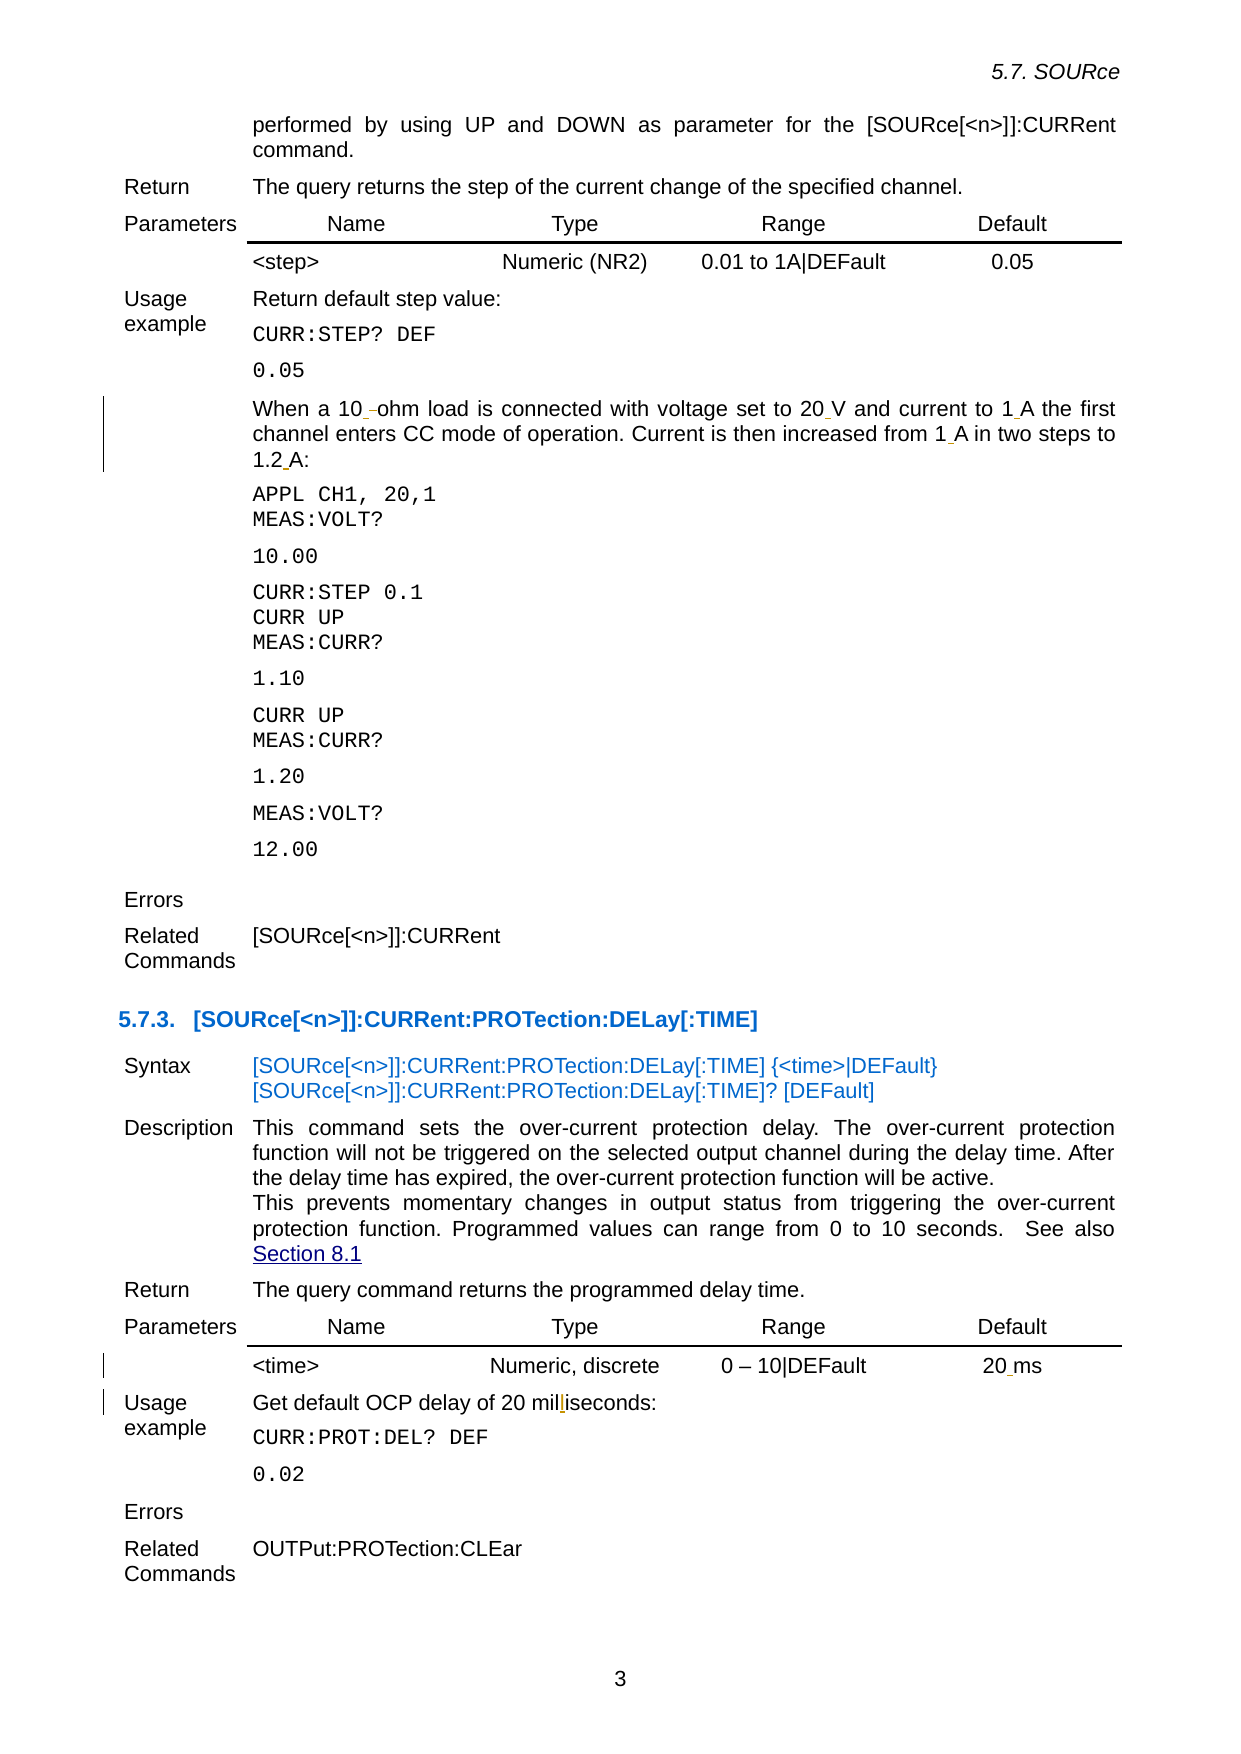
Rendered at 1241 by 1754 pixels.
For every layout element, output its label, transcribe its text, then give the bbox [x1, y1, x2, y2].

table_cell Parameters [118, 205, 247, 280]
table_header Syntax [118, 1047, 247, 1109]
table_cell Parameters [118, 1308, 247, 1384]
table_cell performed by using UP and DOWN as parameter for the [SOURce[<n>]]:CURRent command. [247, 106, 1122, 168]
table_cell The query returns the step of the current change of the specified channel. [247, 168, 1122, 205]
table_cell The query command returns the programmed delay time. [247, 1272, 1122, 1308]
table_cell Range [684, 205, 903, 241]
table_cell Related Commands [118, 918, 247, 979]
table_cell Return default step value: CURR:STEP? DEF 0.05 When a 10 ohm load is connected with voltage set to 20 V and current to 1 A the first channel enters CC mode of operation. Current is then increased from 1 A in two steps to 1.2 A: APPL CH1, 20,1 MEAS:VOLT? 10.00 CURR:STEP 0.1 CURR UP MEAS:CURR? 1.10 CURR UP MEAS:CURR? 1.20 MEAS:VOLT? 12.00 [247, 280, 1122, 881]
table_cell 0 – 10|DEFault [684, 1347, 903, 1384]
table_cell 0.05 [903, 244, 1122, 280]
table_cell Usage example [118, 280, 247, 881]
table_cell Type [465, 205, 684, 241]
table_cell [247, 881, 1122, 917]
table_cell Description [118, 1109, 247, 1272]
table_cell Default [903, 205, 1122, 241]
table_cell Type [465, 1308, 684, 1345]
table_cell Name [247, 1308, 465, 1345]
table_cell Errors [118, 881, 247, 917]
table_cell Numeric (NR2) [465, 244, 684, 280]
table_cell Errors [118, 1494, 247, 1530]
table_cell Name [247, 205, 465, 241]
table_cell This command sets the over-current protection delay. The over-current protection function will not be triggered on the selected output channel during the delay time. After the delay time has expired, the over-current protection function will be active. This prevents momentary changes in output status from triggering the over-current protection function. Programmed values can range from 0 to 10 seconds. See also Section 8.1 [247, 1109, 1122, 1272]
table_cell Get default OCP delay of 20 milliseconds: CURR:PROT:DEL? DEF 0.02 [247, 1384, 1122, 1493]
table_cell [247, 1494, 1122, 1530]
table_cell Return [118, 1272, 247, 1308]
table_cell [SOURce[<n>]]:CURRent [247, 918, 1122, 979]
table_header [SOURce[<n>]]:CURRent:PROTection:DELay[:TIME] {<time>|DEFault} [SOURce[<n>]]:CURRent:PROTection:DELay[:TIME]? [DEFault] [247, 1047, 1122, 1109]
table_cell Range [684, 1308, 903, 1345]
table_cell Return [118, 168, 247, 205]
table_cell 0.01 to 1A|DEFault [684, 244, 903, 280]
subtitle [SOURce[<n>]]:CURRent:PROTection:DELay[:TIME] [118, 1006, 1122, 1032]
table_cell Numeric, discrete [465, 1347, 684, 1384]
table_cell [118, 106, 247, 168]
table_cell 20 ms [903, 1347, 1122, 1384]
table_cell Default [903, 1308, 1122, 1345]
table_cell OUTPut:PROTection:CLEar [247, 1530, 1122, 1592]
table_cell Usage example [118, 1384, 247, 1493]
table_cell Related Commands [118, 1530, 247, 1592]
table_cell <time> [247, 1347, 465, 1384]
table_cell <step> [247, 244, 465, 280]
